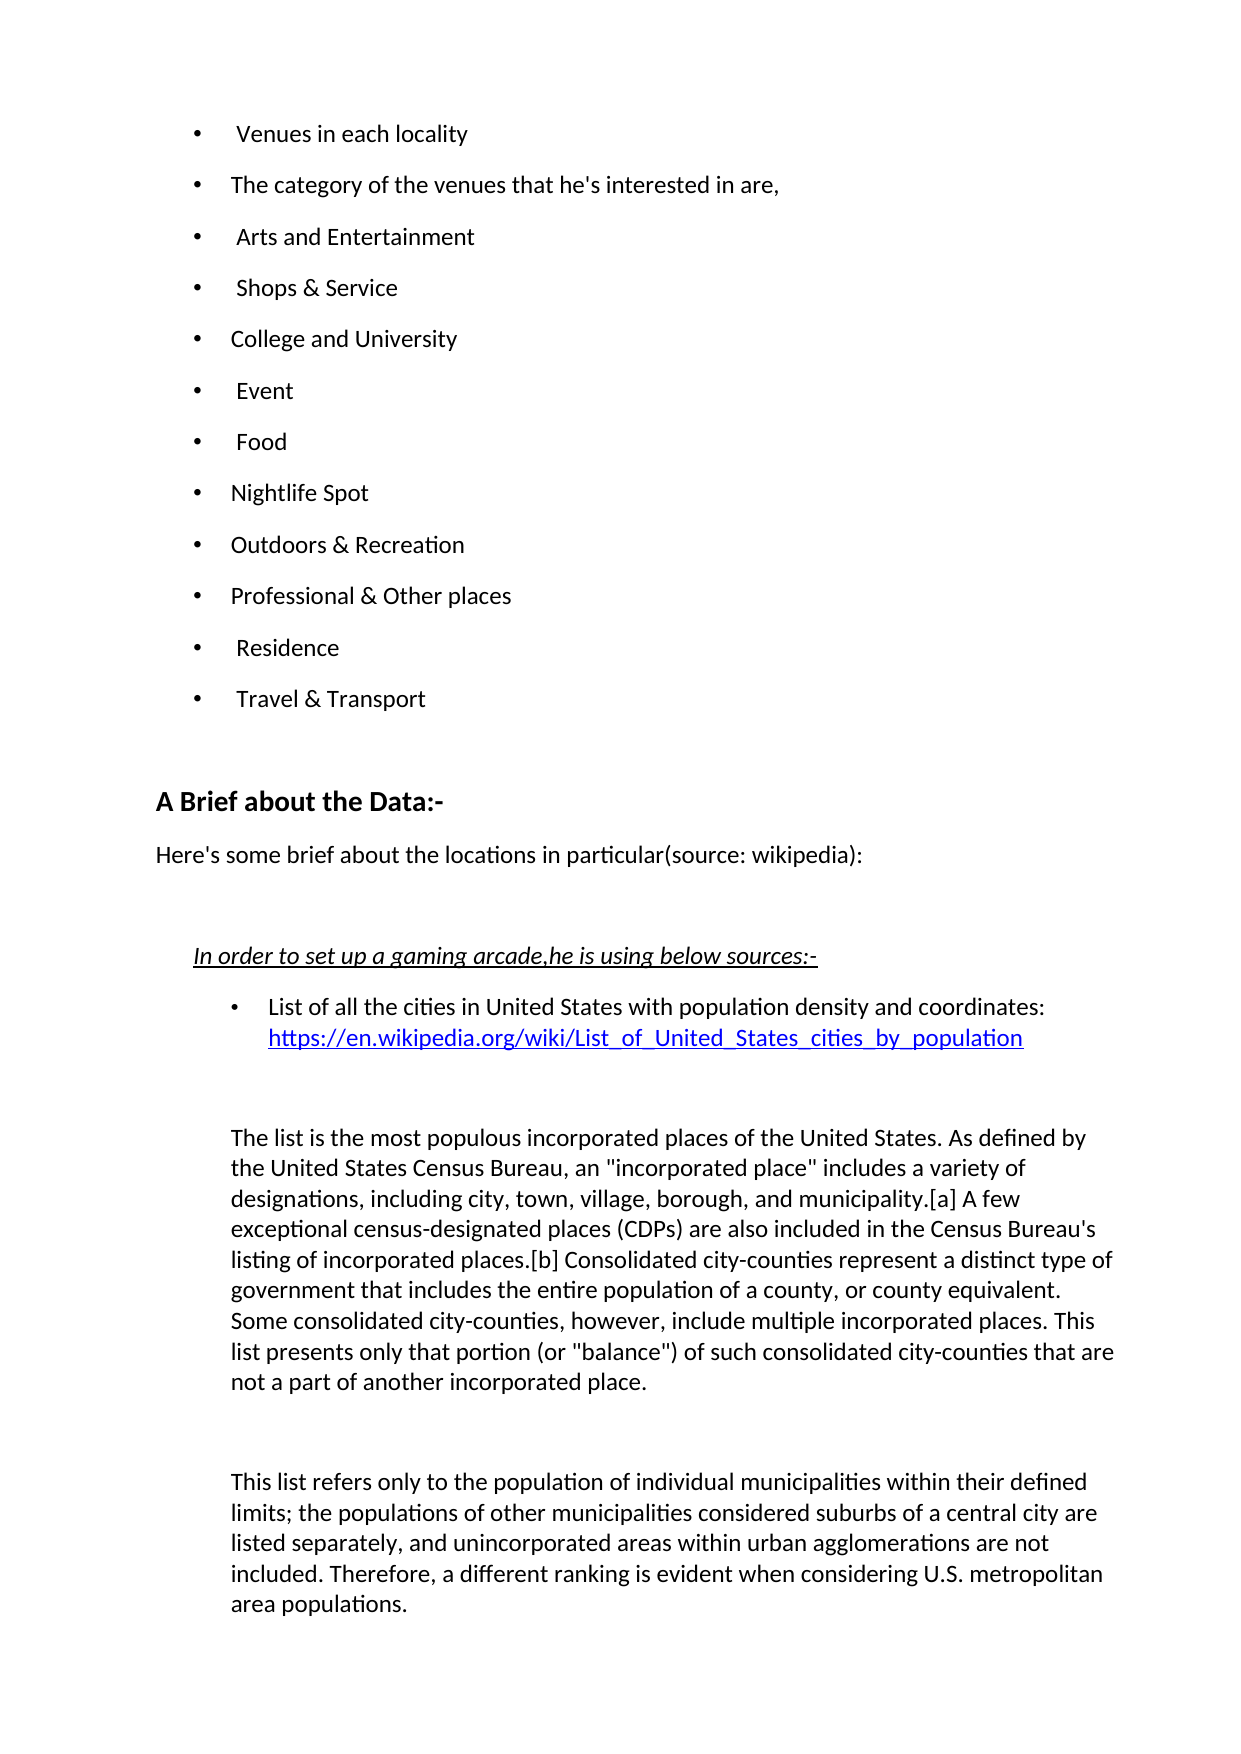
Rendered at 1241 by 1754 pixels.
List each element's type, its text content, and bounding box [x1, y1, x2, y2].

text This list refers only to the population of individual municipalities within their defined limits; the populations of other municipalities considered suburbs of a central city are listed separately, and unincorporated areas within urban agglomerations are not included. Therefore, a different ranking is evident when considering U.S. metropolitan area populations. [231, 1466, 1122, 1619]
list Venues in each locality [193, 118, 1122, 149]
list Travel & Transport [193, 683, 1122, 713]
text The list is the most populous incorporated places of the United States. As defined by the United States Census Bureau, an "incorporated place" includes a variety of designations, including city, town, village, borough, and municipality.[a] A few exceptional census-designated places (CDPs) are also included in the Census Bureau's listing of incorporated places.[b] Consolidated city-counties represent a distinct type of government that includes the entire population of a county, or county equivalent. Some consolidated city-counties, however, include multiple incorporated places. This list presents only that portion (or "balance") of such consolidated city-counties that are not a part of another incorporated place. [231, 1122, 1122, 1397]
list Residence [193, 632, 1122, 662]
text A Brief about the Data:- [156, 783, 1122, 819]
list The category of the venues that he's interested in are, [193, 169, 1122, 200]
list List of all the cities in United States with population density and coordinates: https://en.wikipedia.org/wiki/List_of_United_States_cities_by_population [231, 991, 1122, 1052]
list Arts and Entertainment [193, 221, 1122, 251]
list Nightlife Spot [193, 478, 1122, 508]
list Shops & Service [193, 272, 1122, 303]
list Food [193, 426, 1122, 457]
list College and University [193, 323, 1122, 354]
list Outdoors & Recreation [193, 529, 1122, 559]
text In order to set up a gaming arcade,he is using below sources:- [193, 940, 1122, 970]
list Professional & Other places [193, 580, 1122, 611]
list Event [193, 375, 1122, 405]
text Here's some brief about the locations in particular(source: wikipedia): [156, 840, 1122, 870]
